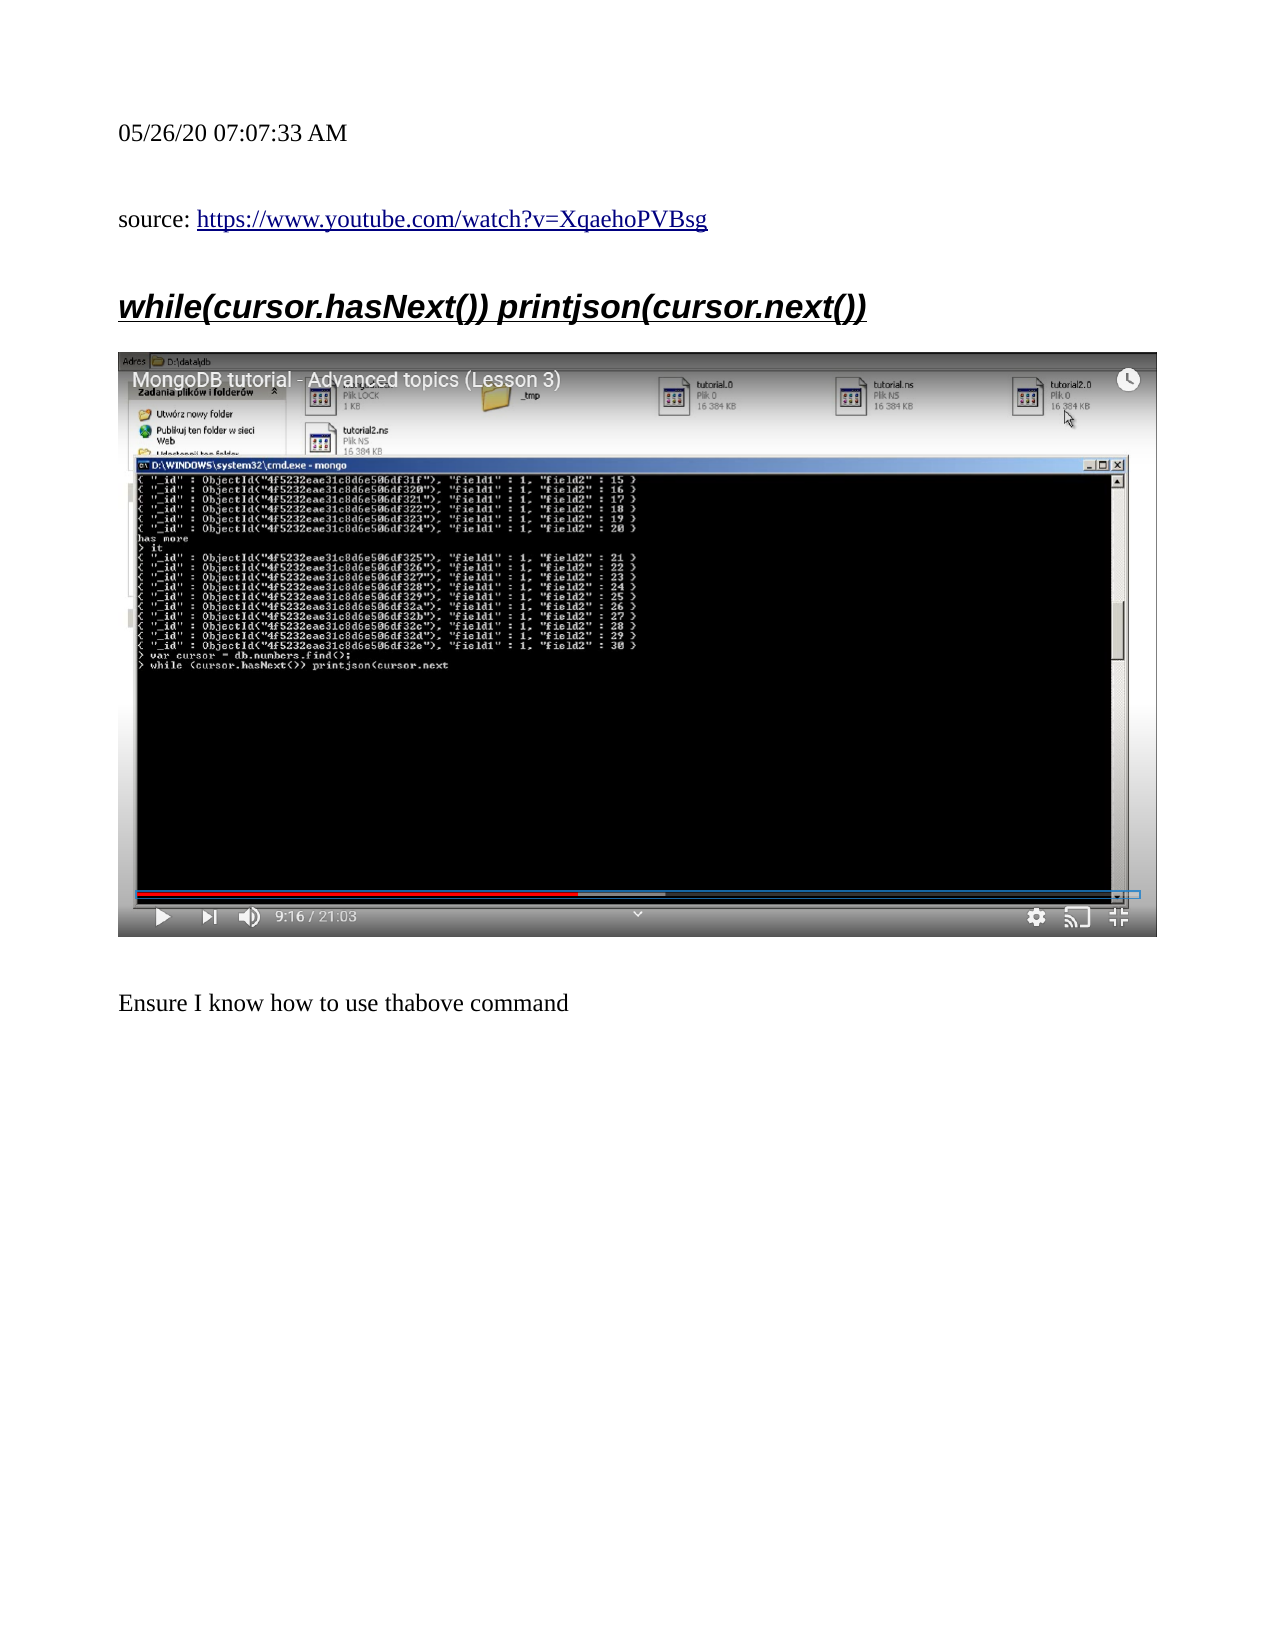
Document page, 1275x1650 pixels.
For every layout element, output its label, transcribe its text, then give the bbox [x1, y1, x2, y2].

text 05/26/20 07:07:34 AM [118, 118, 1157, 147]
text source: https://www.youtube.com/watch?v=XqaehoPVBsg [118, 204, 1157, 233]
subtitle while(cursor.hasNext()) printjson(cursor.next()) [118, 287, 1157, 326]
picture [118, 352, 1157, 937]
text Ensure I know how to use thabove command [118, 988, 1157, 1016]
